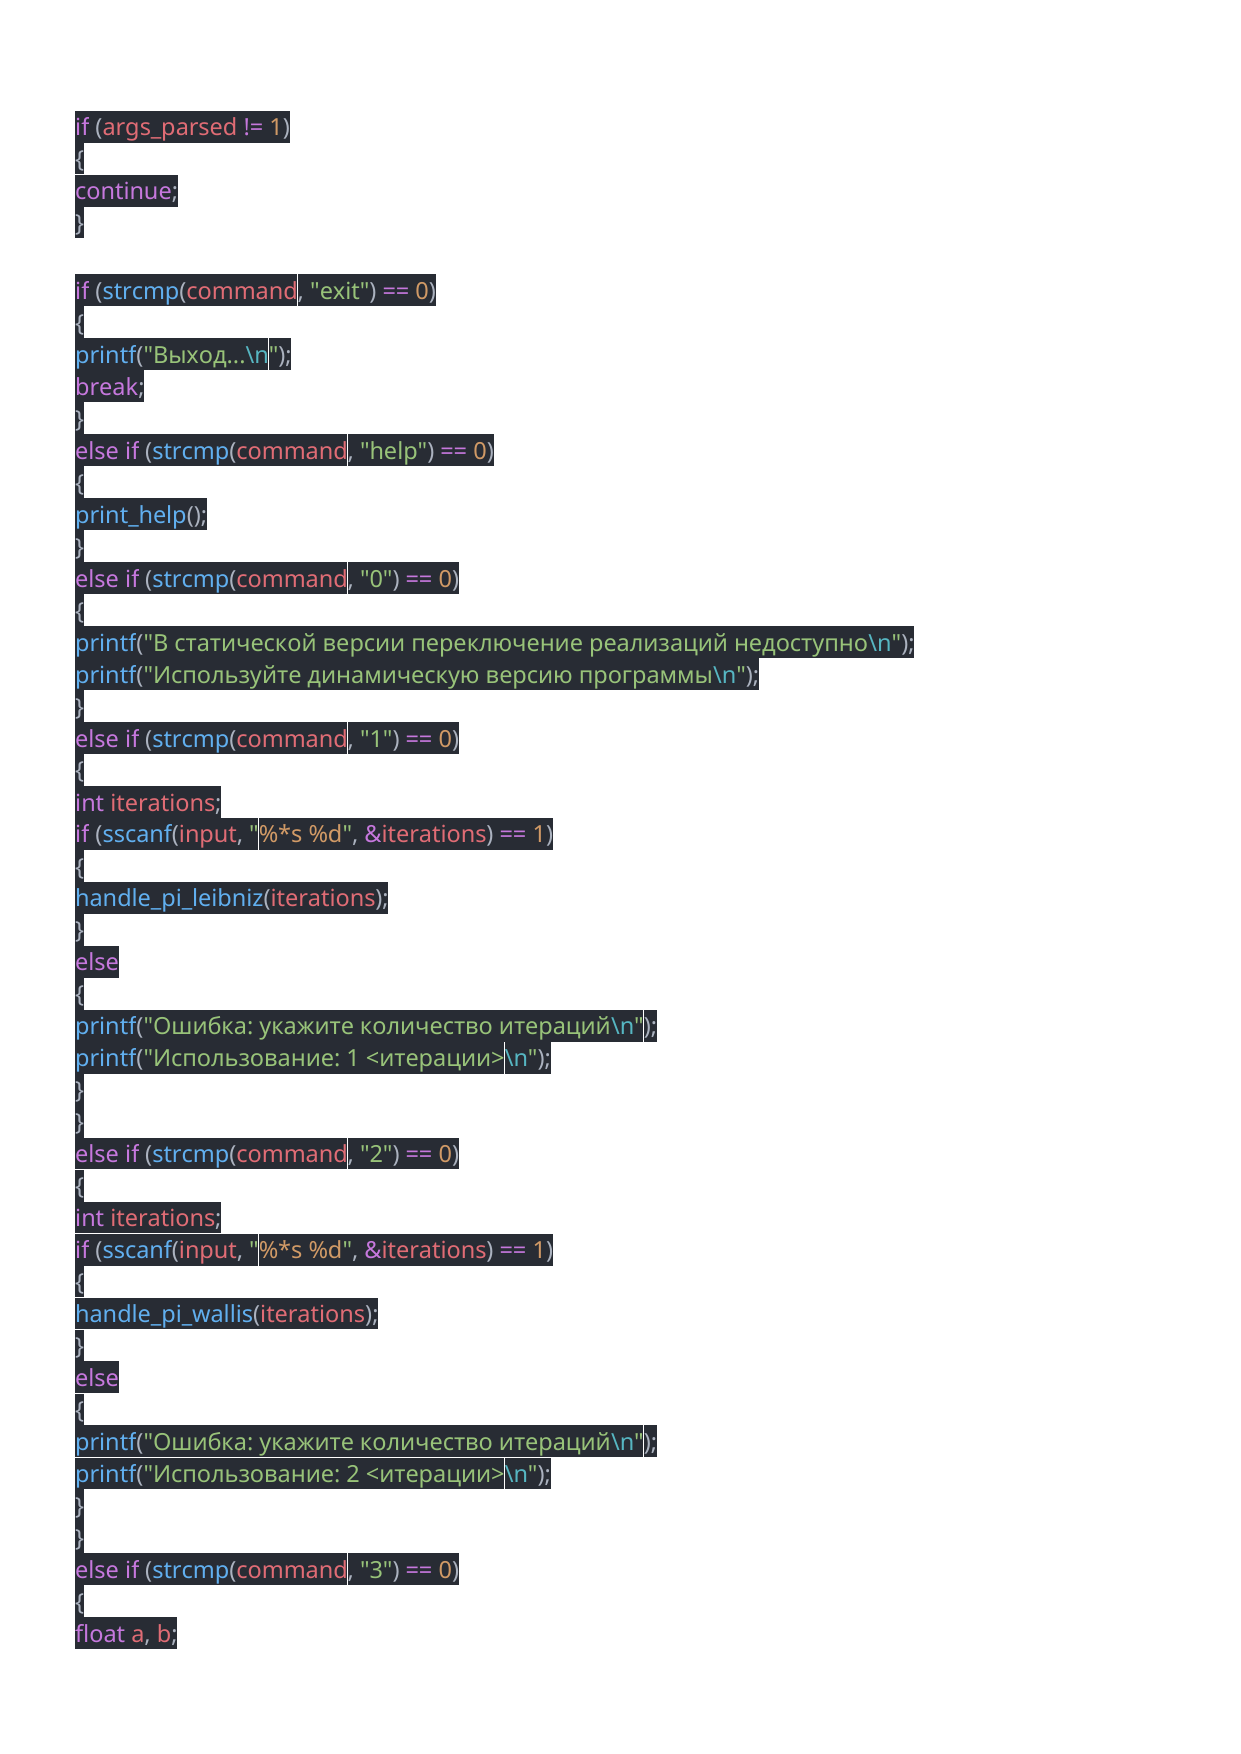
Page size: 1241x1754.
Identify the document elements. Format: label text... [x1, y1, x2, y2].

text if (sscanf(input, "%*s %d", &iterations) == 1) [75, 1233, 1165, 1266]
text else [75, 1361, 1165, 1393]
text float a, b; [75, 1617, 1165, 1649]
text else if (strcmp(command, "2") == 0) [75, 1138, 1165, 1169]
text { [75, 466, 1165, 498]
text } [75, 690, 1165, 722]
text printf("Выход...\n"); [75, 338, 1165, 370]
text print_help(); [75, 498, 1165, 530]
text else if (strcmp(command, "3") == 0) [75, 1553, 1165, 1585]
text else [75, 946, 1165, 978]
text int iterations; [75, 786, 1165, 818]
text } [75, 1489, 1165, 1521]
text handle_pi_leibniz(iterations); [75, 882, 1165, 914]
text { [75, 306, 1165, 338]
text else if (strcmp(command, "1") == 0) [75, 722, 1165, 754]
text int iterations; [75, 1202, 1165, 1233]
text { [75, 978, 1165, 1010]
text } [75, 530, 1165, 562]
text } [75, 1329, 1165, 1361]
text printf("Ошибка: укажите количество итераций\n"); [75, 1010, 1165, 1042]
text } [75, 1106, 1165, 1138]
text } [75, 207, 1165, 238]
text } [75, 1521, 1165, 1553]
text { [75, 1393, 1165, 1425]
text if (sscanf(input, "%*s %d", &iterations) == 1) [75, 818, 1165, 850]
text else if (strcmp(command, "help") == 0) [75, 434, 1165, 466]
text { [75, 1585, 1165, 1617]
text if (args_parsed != 1) [75, 111, 1165, 143]
text { [75, 594, 1165, 626]
text printf("Используйте динамическую версию программы\n"); [75, 658, 1165, 690]
text { [75, 1169, 1165, 1202]
text printf("В статической версии переключение реализаций недоступно\n"); [75, 626, 1165, 658]
text } [75, 402, 1165, 434]
text printf("Использование: 2 <итерации>\n"); [75, 1457, 1165, 1489]
text } [75, 914, 1165, 946]
text break; [75, 370, 1165, 402]
text { [75, 1266, 1165, 1297]
text printf("Использование: 1 <итерации>\n"); [75, 1042, 1165, 1074]
text handle_pi_wallis(iterations); [75, 1297, 1165, 1329]
text { [75, 850, 1165, 882]
text else if (strcmp(command, "0") == 0) [75, 562, 1165, 594]
text continue; [75, 174, 1165, 207]
text { [75, 754, 1165, 786]
text } [75, 1074, 1165, 1106]
text { [75, 143, 1165, 174]
text if (strcmp(command, "exit") == 0) [75, 274, 1165, 306]
text printf("Ошибка: укажите количество итераций\n"); [75, 1425, 1165, 1457]
